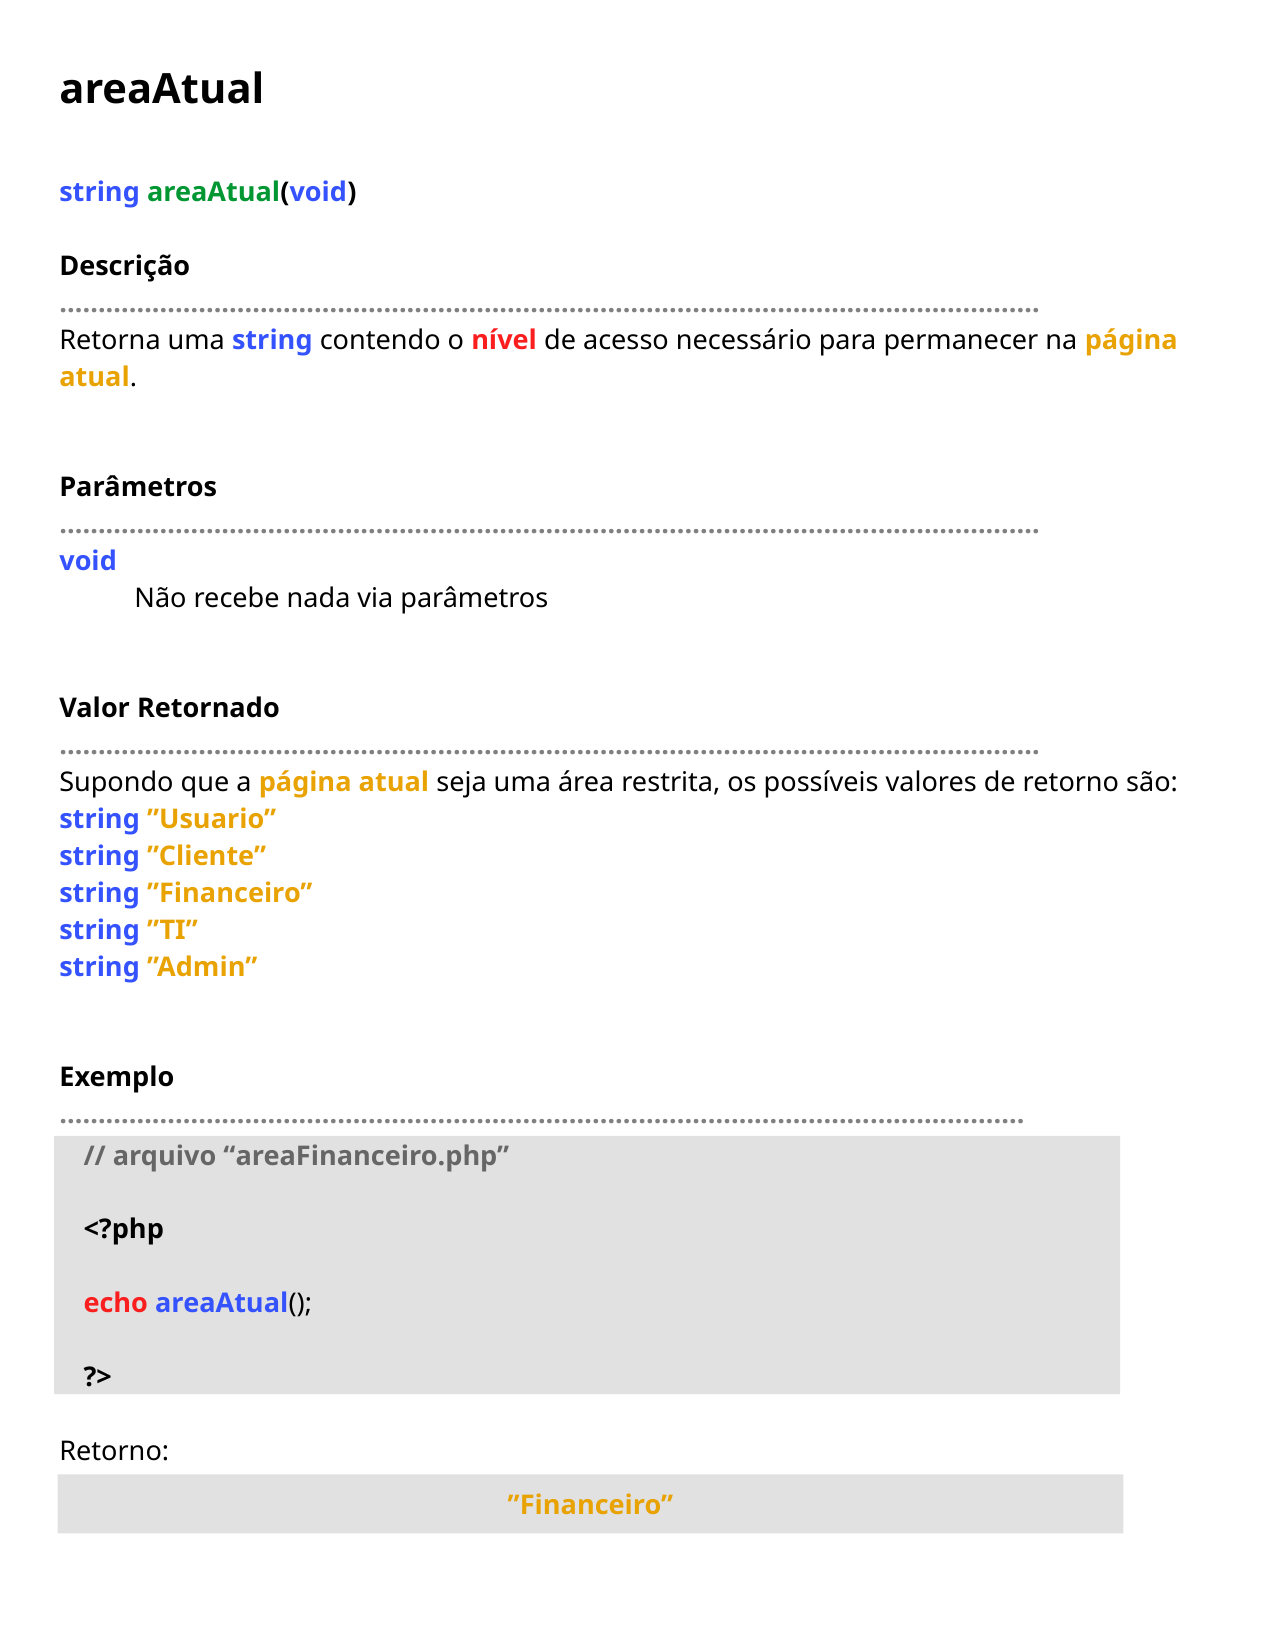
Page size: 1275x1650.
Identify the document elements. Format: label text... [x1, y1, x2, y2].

text …………………………………………………………………………………………………………….… [59, 504, 1216, 541]
text string ”Cliente” [59, 836, 1216, 873]
text Parâmetros [59, 468, 1216, 504]
text string areaAtual(void) [59, 173, 1216, 209]
text void [59, 541, 1216, 578]
text …………………………………………………………………………………………………………….… [59, 726, 1216, 763]
text string ”Usuario” [59, 799, 1216, 836]
text string ”TI” [59, 910, 1216, 947]
text areaAtual [59, 59, 1216, 116]
text Retorno: [59, 1431, 1216, 1468]
text string ”Financeiro” [59, 873, 1216, 910]
text Exemplo [59, 1058, 1216, 1094]
text Descrição [59, 246, 1216, 283]
text Retorna uma string contendo o nível de acesso necessário para permanecer na página atual. [59, 320, 1216, 394]
text …………………………………………………………………………………………………….…….… [59, 1094, 1216, 1131]
text Supondo que a página atual seja uma área restrita, os possíveis valores de retorno são: [59, 763, 1216, 799]
text Não recebe nada via parâmetros [59, 578, 1216, 615]
text Valor Retornado [59, 689, 1216, 726]
text …………………………………………………………………………………………………………….… [59, 283, 1216, 320]
text string ”Admin” [59, 947, 1216, 984]
